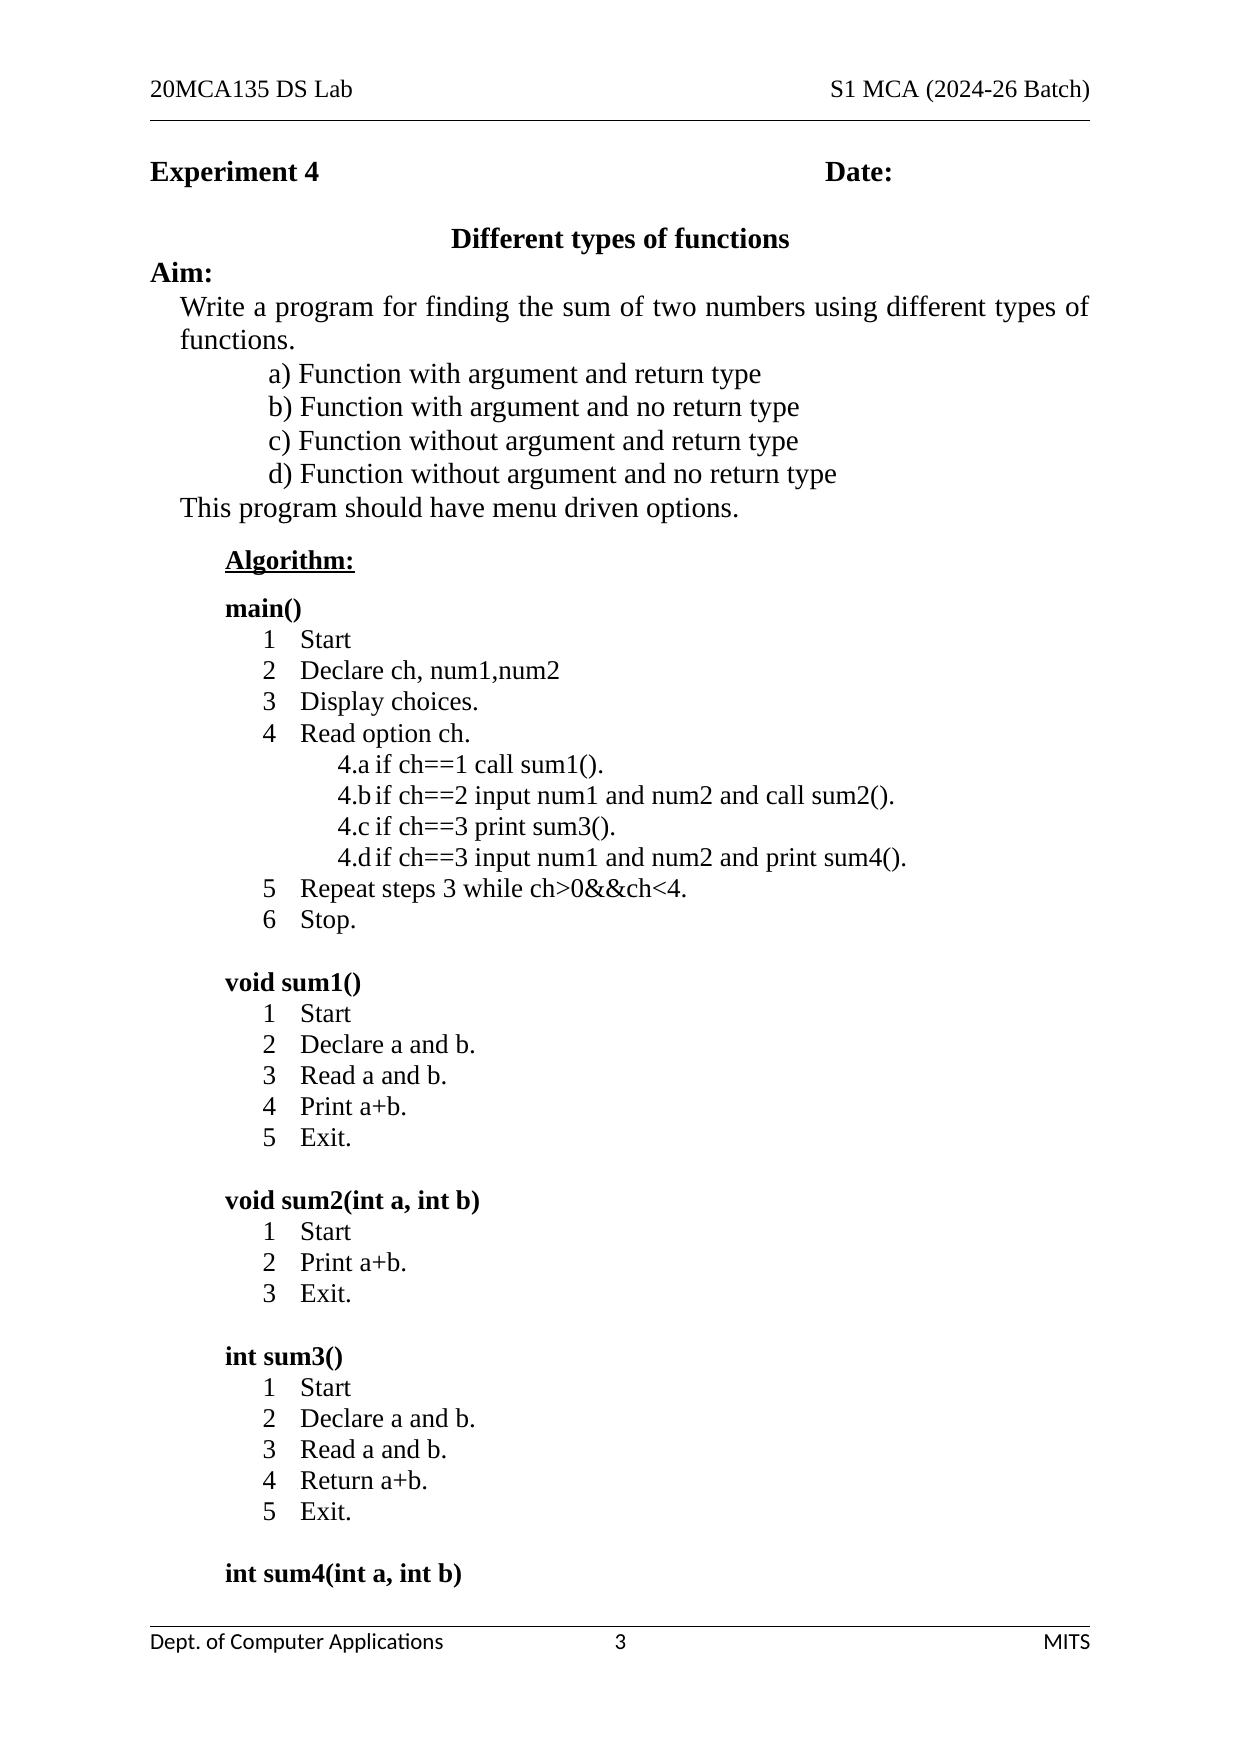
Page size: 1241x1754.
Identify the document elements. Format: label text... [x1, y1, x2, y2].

text Write a program for finding the sum of two numbers using different types of functions. [179, 289, 1090, 356]
list if ch==2 input num1 and num2 and call sum2(). [337, 779, 1090, 810]
text Different types of functions [150, 222, 1090, 255]
text int sum3() [150, 1339, 1090, 1371]
list Print a+b. [262, 1090, 1090, 1122]
list Read option ch. [262, 717, 1090, 748]
text int sum4(int a, int b) [150, 1558, 1090, 1589]
list Exit. [262, 1277, 1090, 1308]
text a) Function with argument and return type [179, 356, 1090, 389]
text void sum2(int a, int b) [150, 1184, 1090, 1215]
text b) Function with argument and no return type [179, 389, 1090, 423]
list Declare a and b. [262, 1402, 1090, 1433]
list Declare a and b. [262, 1028, 1090, 1059]
list Stop. [262, 903, 1090, 935]
text d) Function without argument and no return type [179, 456, 1090, 490]
list Read a and b. [262, 1433, 1090, 1464]
text Experiment 4 Date: [150, 154, 1090, 188]
list Read a and b. [262, 1059, 1090, 1090]
text c) Function without argument and return type [179, 423, 1090, 456]
text void sum1() [150, 966, 1090, 997]
text Aim: [150, 255, 1090, 289]
list Repeat steps 3 while ch>0&&ch<4. [262, 872, 1090, 903]
list if ch==1 call sum1(). [337, 748, 1090, 779]
list if ch==3 print sum3(). [337, 810, 1090, 841]
list if ch==3 input num1 and num2 and print sum4(). [337, 841, 1090, 872]
list Display choices. [262, 686, 1090, 717]
text Algorithm: [225, 544, 1090, 575]
text main() [225, 592, 1090, 623]
list Print a+b. [262, 1246, 1090, 1277]
list Declare ch, num1,num2 [262, 654, 1090, 686]
list Return a+b. [262, 1464, 1090, 1495]
list Exit. [262, 1122, 1090, 1153]
list Start [262, 997, 1090, 1028]
list Start [262, 1215, 1090, 1246]
text This program should have menu driven options. [179, 490, 1090, 523]
list Start [262, 1371, 1090, 1402]
list Exit. [262, 1495, 1090, 1526]
list Start [262, 623, 1090, 654]
